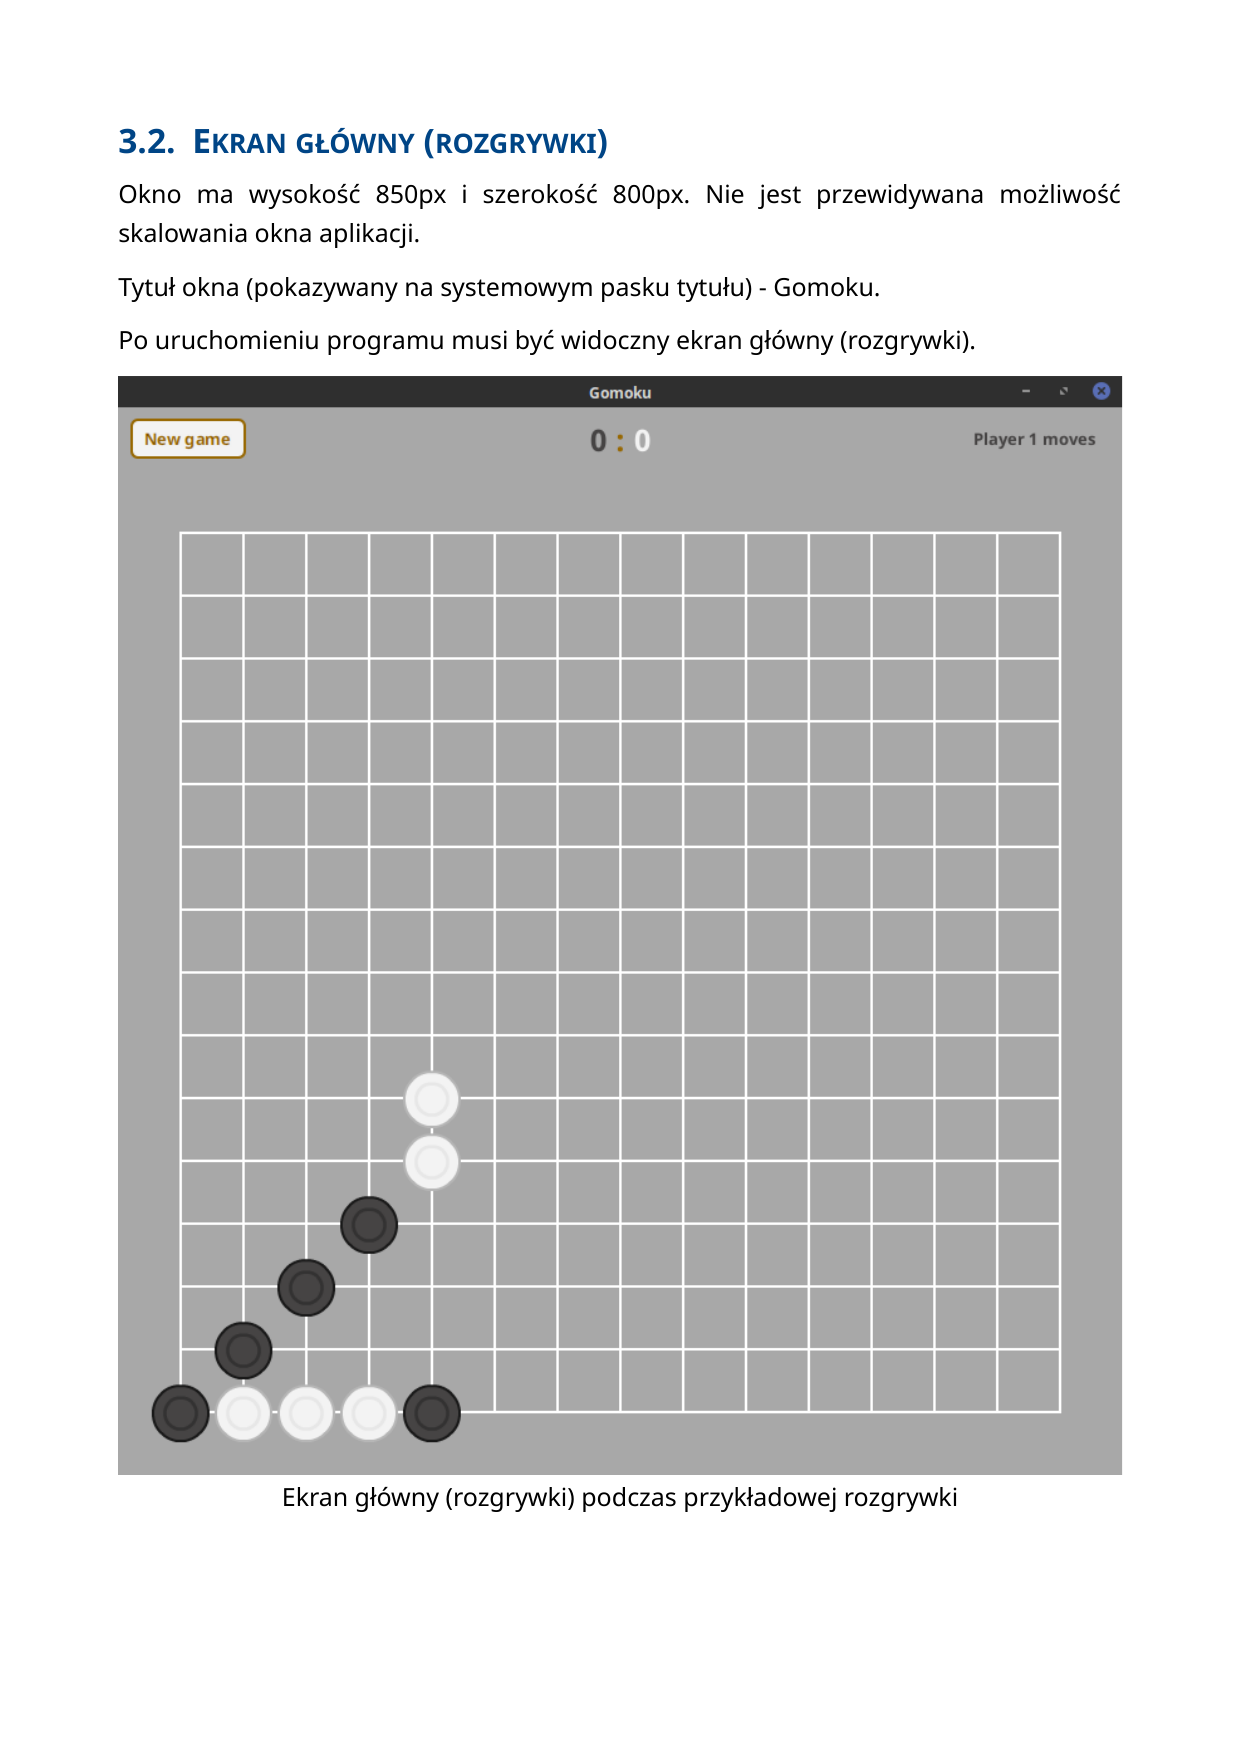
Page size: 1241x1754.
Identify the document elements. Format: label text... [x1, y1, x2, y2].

picture [118, 376, 1123, 1475]
text Tytuł okna (pokazywany na systemowym pasku tytułu) - Gomoku. [118, 269, 1122, 303]
subtitle Ekran główny (rozgrywki) [118, 118, 1122, 164]
text Po uruchomieniu programu musi być widoczny ekran główny (rozgrywki). [118, 323, 1122, 357]
text Ekran główny (rozgrywki) podczas przykładowej rozgrywki [118, 1475, 1122, 1514]
text Okno ma wysokość 850px i szerokość 800px. Nie jest przewidywana możliwość skalowania okna aplikacji. [118, 176, 1122, 249]
